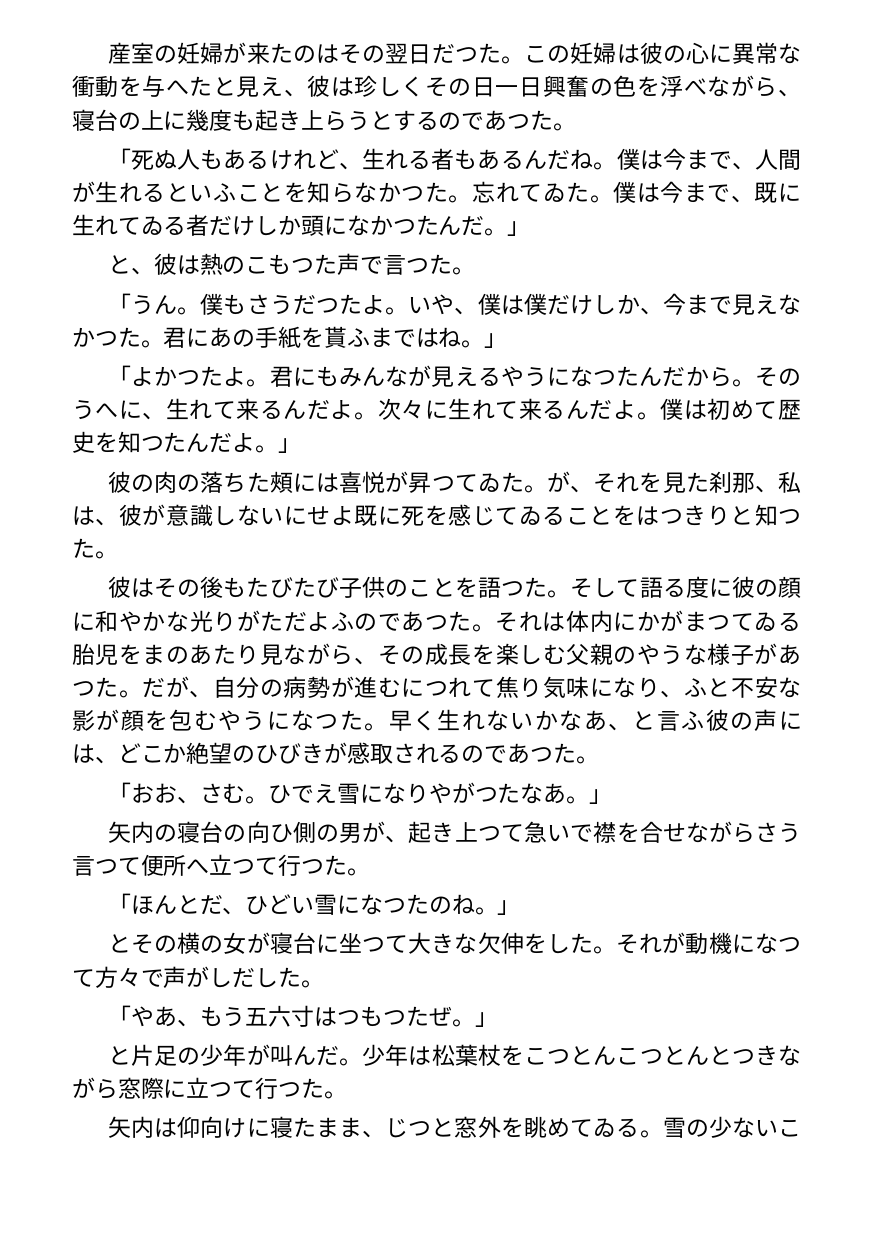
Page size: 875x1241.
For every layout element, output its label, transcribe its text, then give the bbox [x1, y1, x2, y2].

text 産室の妊婦が来たのはその翌日だつた。この妊婦は彼の心に異常な衝動を与へたと見え、彼は珍しくその日一日興奮の色を浮べながら、寝台の上に幾度も起き上らうとするのであつた。 [72, 36, 802, 136]
text 「死ぬ人もあるけれど、生れる者もあるんだね。僕は今まで、人間が生れるといふことを知らなかつた。忘れてゐた。僕は今まで、既に生れてゐる者だけしか頭になかつたんだ。」 [72, 142, 802, 241]
text 「よかつたよ。君にもみんなが見えるやうになつたんだから。そのうへに、生れて来るんだよ。次々に生れて来るんだよ。僕は初めて歴史を知つたんだよ。」 [72, 359, 802, 458]
text と、彼は熱のこもつた声で言つた。 [72, 247, 802, 281]
text 「うん。僕もさうだつたよ。いや、僕は僕だけしか、今まで見えなかつた。君にあの手紙を貰ふまではね。」 [72, 286, 802, 353]
text 矢内は仰向けに寝たまま、じつと窓外を眺めてゐる。雪の少ないこ [72, 1110, 802, 1143]
text 彼はその後もたびたび子供のことを語つた。そして語る度に彼の顔に和やかな光りがただよふのであつた。それは体内にかがまつてゐる胎児をまのあたり見ながら、その成長を楽しむ父親のやうな様子があつた。だが、自分の病勢が進むにつれて焦り気味になり、ふと不安な影が顔を包むやうになつた。早く生れないかなあ、と言ふ彼の声には、どこか絶望のひびきが感取されるのであつた。 [72, 570, 802, 769]
text 「ほんとだ、ひどい雪になつたのね。」 [72, 887, 802, 920]
text 「おお、さむ。ひでえ雪になりやがつたなあ。」 [72, 775, 802, 809]
text 「やあ、もう五六寸はつもつたぜ。」 [72, 998, 802, 1032]
text 彼の肉の落ちた頰には喜悦が昇つてゐた。が、それを見た刹那、私は、彼が意識しないにせよ既に死を感じてゐることをはつきりと知つた。 [72, 464, 802, 564]
text と片足の少年が叫んだ。少年は松葉杖をこつとんこつとんとつきながら窓際に立つて行つた。 [72, 1038, 802, 1104]
text 矢内の寝台の向ひ側の男が、起き上つて急いで襟を合せながらさう言つて便所へ立つて行つた。 [72, 814, 802, 881]
text とその横の女が寝台に坐つて大きな欠伸をした。それが動機になつて方々で声がしだした。 [72, 926, 802, 993]
